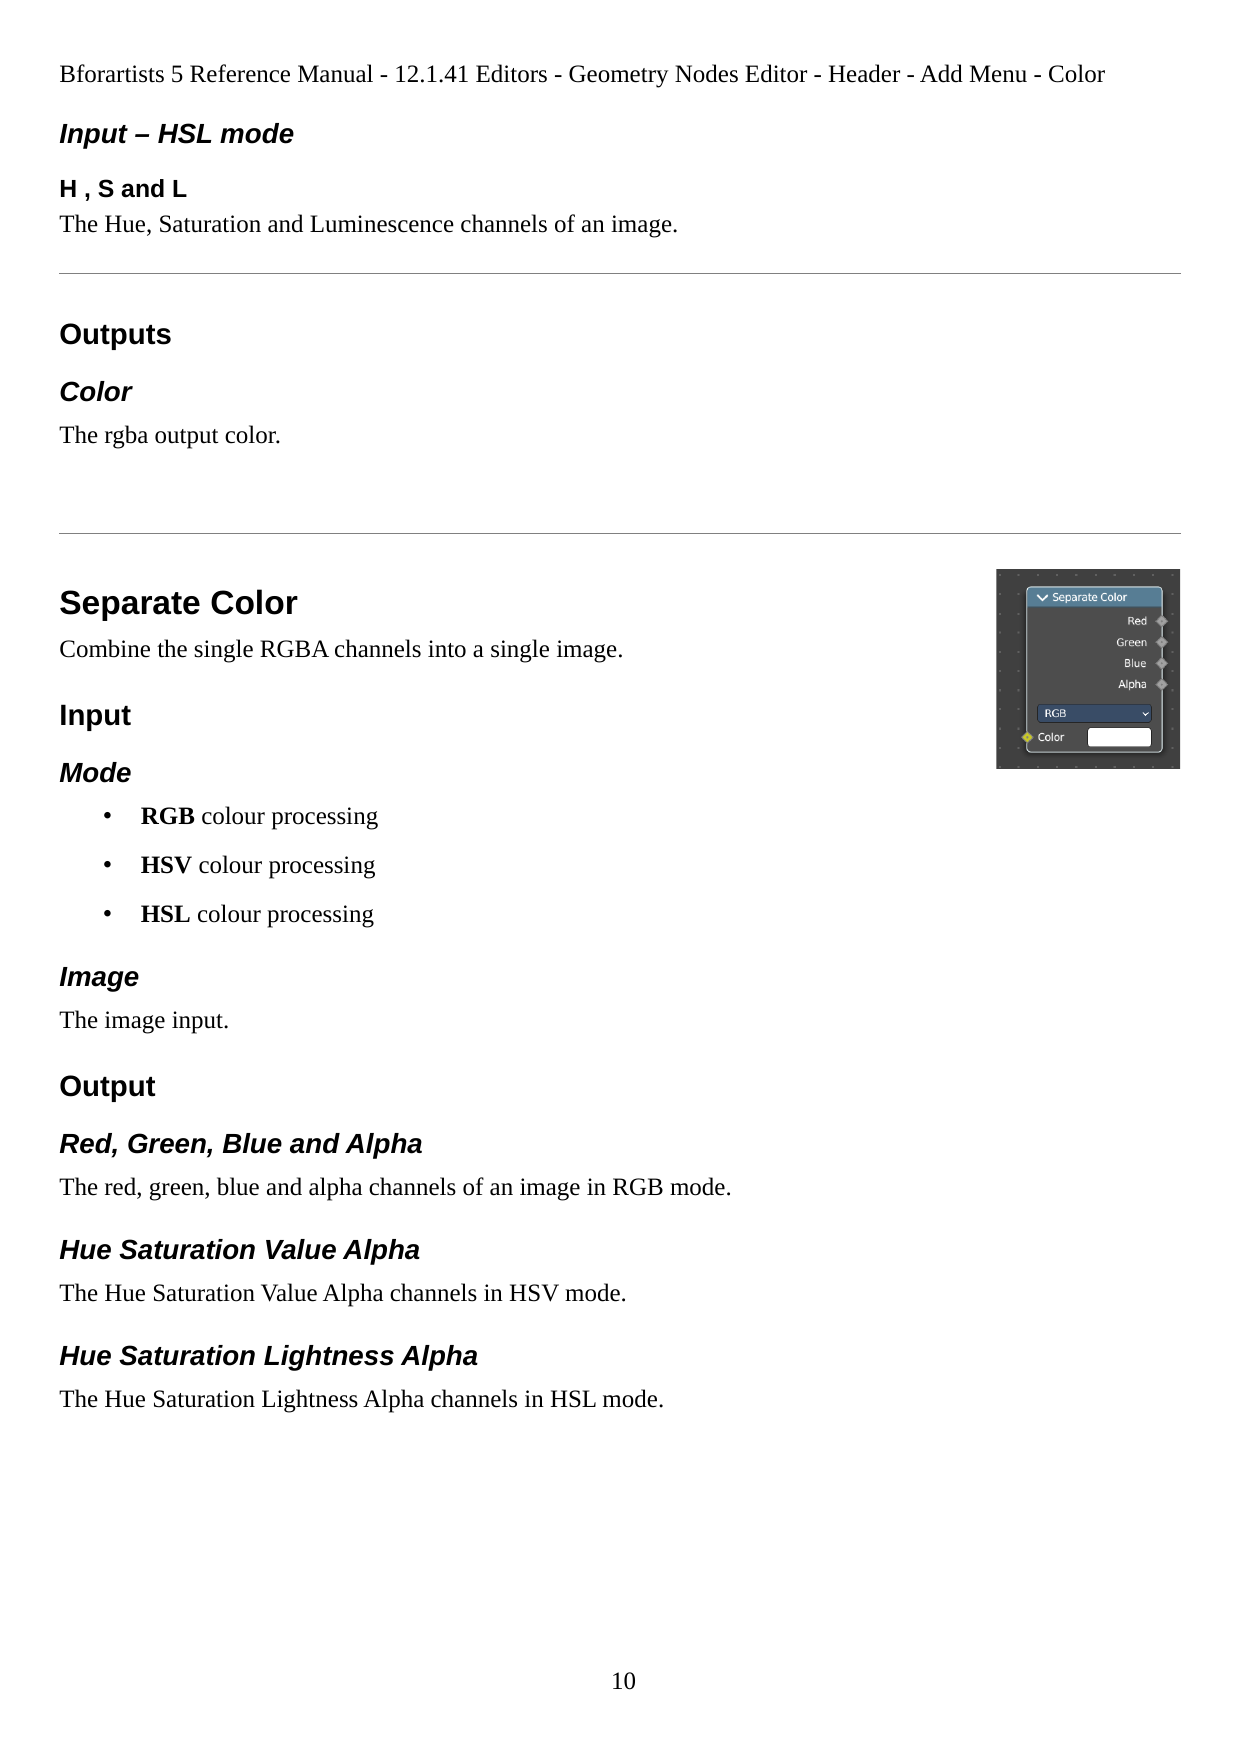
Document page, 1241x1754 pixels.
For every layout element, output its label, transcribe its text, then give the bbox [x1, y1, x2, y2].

list RGB colour processing [103, 801, 1181, 830]
text Combine the single RGBA channels into a single image. [59, 634, 996, 663]
subtitle Separate Color [59, 583, 996, 622]
subtitle Image [59, 961, 1181, 992]
list HSV colour processing [103, 850, 1181, 879]
subtitle Input [59, 698, 996, 732]
subtitle Color [59, 376, 1181, 407]
text The Hue Saturation Lightness Alpha channels in HSL mode. [59, 1384, 1181, 1412]
subtitle Red, Green, Blue and Alpha [59, 1127, 1181, 1159]
list HSL colour processing [103, 899, 1181, 928]
subtitle Mode [59, 757, 1181, 788]
subtitle H , S and L [59, 174, 1181, 203]
picture [996, 569, 1181, 769]
subtitle Output [59, 1069, 1181, 1102]
text The red, green, blue and alpha channels of an image in RGB mode. [59, 1172, 1181, 1201]
text The Hue Saturation Value Alpha channels in HSV mode. [59, 1278, 1181, 1306]
subtitle Hue Saturation Lightness Alpha [59, 1339, 1181, 1371]
text The rgba output color. [59, 420, 1181, 449]
text The image input. [59, 1005, 1181, 1034]
text The Hue, Saturation and Luminescence channels of an image. [59, 209, 1181, 238]
subtitle Outputs [59, 317, 1181, 351]
subtitle Input – HSL mode [59, 117, 1181, 149]
subtitle Hue Saturation Value Alpha [59, 1233, 1181, 1265]
